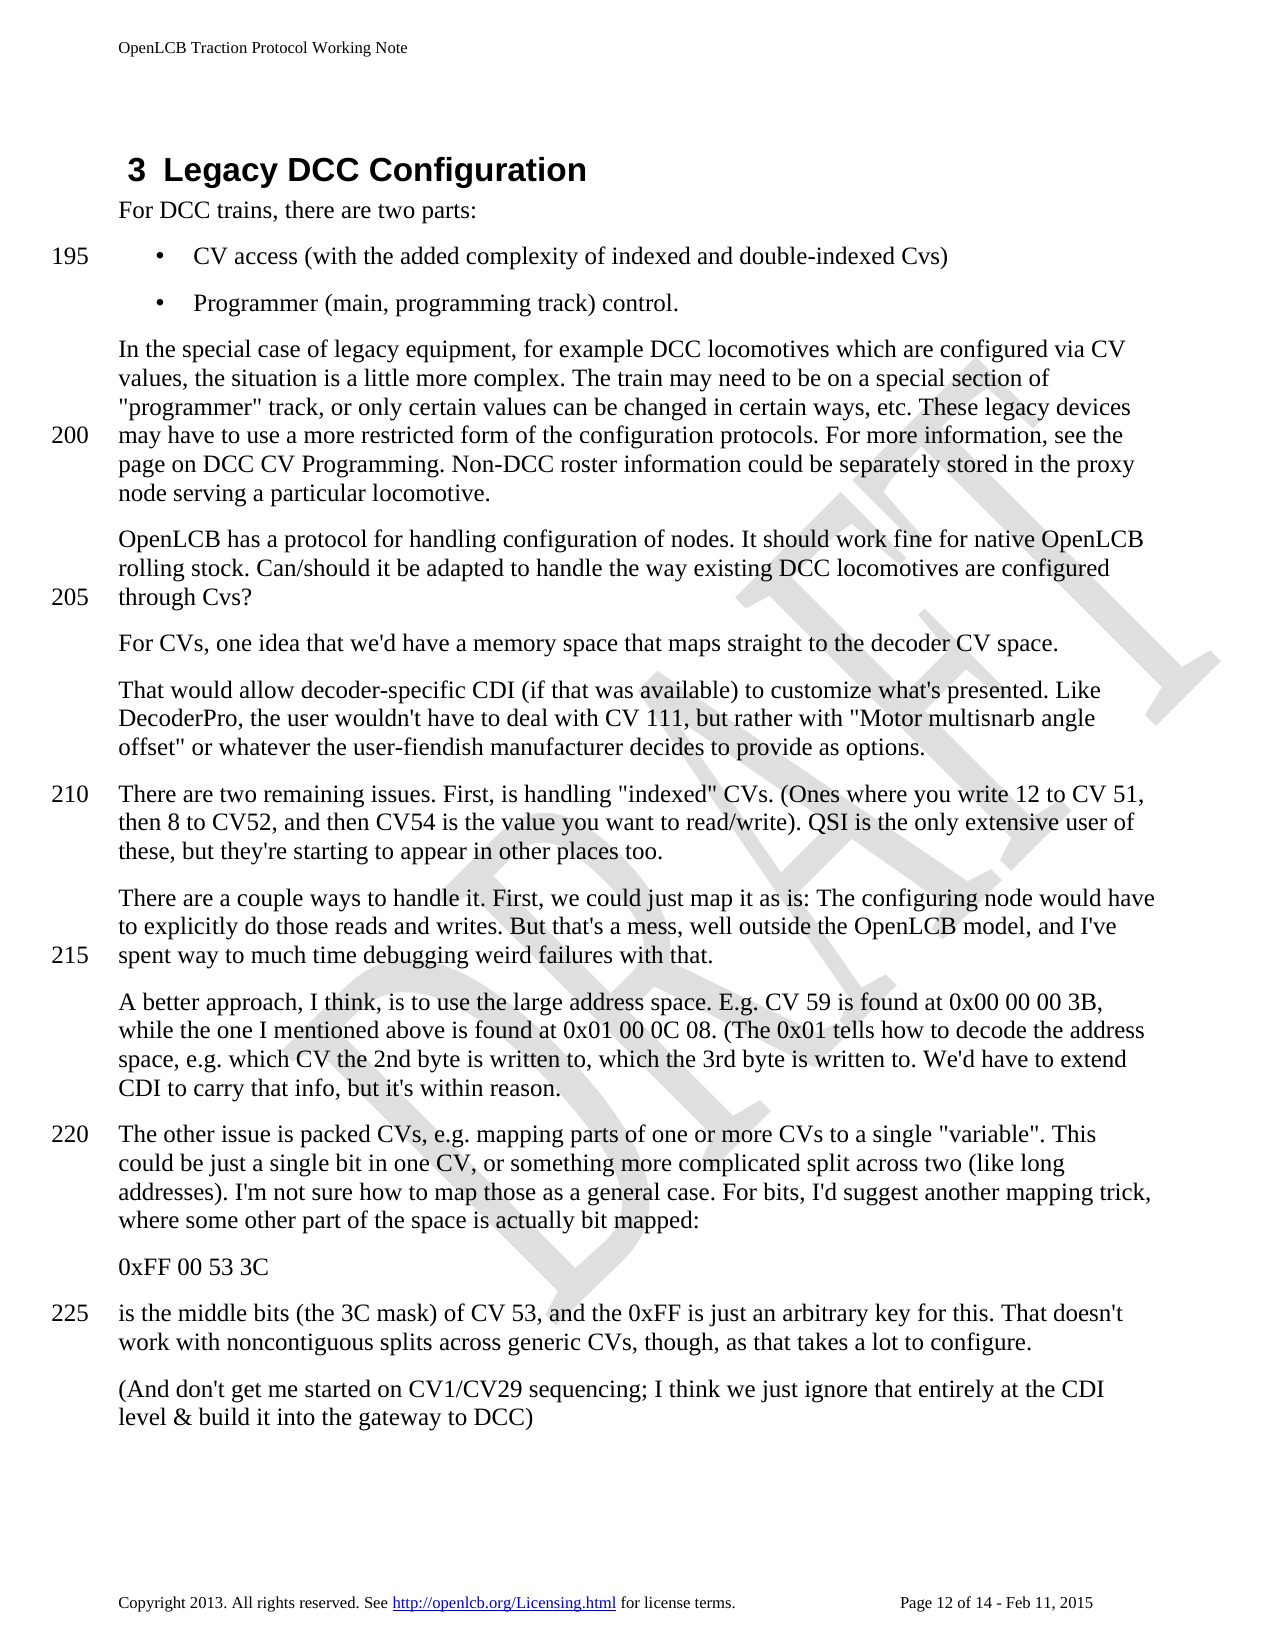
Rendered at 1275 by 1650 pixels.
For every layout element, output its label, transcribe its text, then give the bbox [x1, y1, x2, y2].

text A better approach, I think, is to use the large address space. E.g. CV 59 is found at 0x00 00 00 3B, while the one I mentioned above is found at 0x01 00 0C 08. (The 0x01 tells how to decode the address space, e.g. which CV the 2nd byte is written to, which the 3rd byte is written to. We'd have to extend CDI to carry that info, but it's within reason. [341, 993, 566, 1102]
text The other issue is packed CVs, e.g. mapping parts of one or more CVs to a single "variable". This could be just a single bit in one CV, or something more complicated split across two (like long addresses). I'm not sure how to map those as a general case. For bits, I'd suggest another mapping trick, where some other part of the space is actually bit mapped: [428, 1119, 622, 1234]
text That would allow decoder-specific CDI (if that was available) to customize what's presented. Like DecoderPro, the user wouldn't have to deal with CV 111, but rather with "Motor multisnarb angle offset" or whatever the user-fiendish manufacturer decides to provide as options. [926, 675, 1157, 761]
subtitle Legacy DCC Configuration [118, 150, 1157, 188]
text For CVs, one idea that we'd have a memory space that maps straight to the decoder CV space. [946, 628, 1130, 657]
text There are a couple ways to handle it. First, we could just map it as is: The configuring node would have to explicitly do those reads and writes. But that's a mess, well outside the OpenLCB model, and I've spent way to much time debugging weird failures with that. [118, 883, 544, 969]
text OpenLCB has a protocol for handling configuration of nodes. It should work fine for native OpenLCB rolling stock. Can/should it be adapted to handle the way existing DCC locomotives are configured through Cvs? [1041, 524, 1157, 611]
text [561, 1252, 591, 1267]
list Programmer (main, programming track) control. [156, 288, 1157, 316]
text In the special case of legacy equipment, for example DCC locomotives which are configured via CV values, the situation is a little more complex. The train may need to be on a special section of "programmer" track, or only certain values can be changed in certain ways, etc. These legacy devices may have to use a more restricted form of the configuration protocols. For more information, see the page on DCC CV Programming. Non-DCC roster information could be separately stored in the proxy node serving a particular locomotive. [118, 334, 1157, 507]
text A better approach, I think, is to use the large address space. E.g. CV 59 is found at 0x00 00 00 3B, while the one I mentioned above is found at 0x01 00 0C 08. (The 0x01 tells how to decode the address space, e.g. which CV the 2nd byte is written to, which the 3rd byte is written to. We'd have to extend CDI to carry that info, but it's within reason. [630, 987, 1157, 1102]
text That would allow decoder-specific CDI (if that was available) to customize what's presented. Like DecoderPro, the user wouldn't have to deal with CV 111, but rather with "Motor multisnarb angle offset" or whatever the user-fiendish manufacturer decides to provide as options. [666, 675, 933, 761]
text is the middle bits (the 3C mask) of CV 53, and the 0xFF is just an arbitrary key for this. That doesn't work with noncontiguous splits across generic CVs, though, as that takes a lot to configure. [118, 1298, 1157, 1356]
text There are a couple ways to handle it. First, we could just map it as is: The configuring node would have to explicitly do those reads and writes. But that's a mess, well outside the OpenLCB model, and I've spent way to much time debugging weird failures with that. [502, 883, 643, 969]
text For DCC trains, there are two parts: [118, 195, 1157, 223]
text There are a couple ways to handle it. First, we could just map it as is: The configuring node would have to explicitly do those reads and writes. But that's a mess, well outside the OpenLCB model, and I've spent way to much time debugging weird failures with that. [798, 883, 1157, 969]
text That would allow decoder-specific CDI (if that was available) to customize what's presented. Like DecoderPro, the user wouldn't have to deal with CV 111, but rather with "Motor multisnarb angle offset" or whatever the user-fiendish manufacturer decides to provide as options. [118, 675, 685, 761]
text 0xFF 00 53 3C [118, 1252, 546, 1281]
text There are a couple ways to handle it. First, we could just map it as is: The configuring node would have to explicitly do those reads and writes. But that's a mess, well outside the OpenLCB model, and I've spent way to much time debugging weird failures with that. [646, 883, 828, 969]
text For CVs, one idea that we'd have a memory space that maps straight to the decoder CV space. [118, 628, 829, 657]
text There are two remaining issues. First, is handling "indexed" CVs. (Ones where you write 12 to CV 51, then 8 to CV52, and then CV54 is the value you want to read/write). QSI is the only extensive user of these, but they're starting to appear in other places too. [819, 779, 1010, 865]
text (And don't get me started on CV1/CV29 sequencing; I think we just ignore that entirely at the CDI level & build it into the gateway to DCC) [118, 1374, 1157, 1431]
text For CVs, one idea that we'd have a memory space that maps straight to the decoder CV space. [844, 628, 946, 657]
text [603, 1252, 1157, 1281]
text The other issue is packed CVs, e.g. mapping parts of one or more CVs to a single "variable". This could be just a single bit in one CV, or something more complicated split across two (like long addresses). I'm not sure how to map those as a general case. For bits, I'd suggest another mapping trick, where some other part of the space is actually bit mapped: [620, 1119, 1157, 1234]
text A better approach, I think, is to use the large address space. E.g. CV 59 is found at 0x00 00 00 3B, while the one I mentioned above is found at 0x01 00 0C 08. (The 0x01 tells how to decode the address space, e.g. which CV the 2nd byte is written to, which the 3rd byte is written to. We'd have to extend CDI to carry that info, but it's within reason. [488, 987, 677, 1102]
text OpenLCB has a protocol for handling configuration of nodes. It should work fine for native OpenLCB rolling stock. Can/should it be adapted to handle the way existing DCC locomotives are configured through Cvs? [793, 524, 1084, 611]
text There are two remaining issues. First, is handling "indexed" CVs. (Ones where you write 12 to CV 51, then 8 to CV52, and then CV54 is the value you want to read/write). QSI is the only extensive user of these, but they're starting to appear in other places too. [995, 779, 1157, 865]
text There are two remaining issues. First, is handling "indexed" CVs. (Ones where you write 12 to CV 51, then 8 to CV52, and then CV54 is the value you want to read/write). QSI is the only extensive user of these, but they're starting to appear in other places too. [118, 779, 756, 865]
text OpenLCB has a protocol for handling configuration of nodes. It should work fine for native OpenLCB rolling stock. Can/should it be adapted to handle the way existing DCC locomotives are configured through Cvs? [118, 524, 807, 611]
text The other issue is packed CVs, e.g. mapping parts of one or more CVs to a single "variable". This could be just a single bit in one CV, or something more complicated split across two (like long addresses). I'm not sure how to map those as a general case. For bits, I'd suggest another mapping trick, where some other part of the space is actually bit mapped: [118, 1119, 499, 1234]
text There are two remaining issues. First, is handling "indexed" CVs. (Ones where you write 12 to CV 51, then 8 to CV52, and then CV54 is the value you want to read/write). QSI is the only extensive user of these, but they're starting to appear in other places too. [717, 779, 820, 865]
text A better approach, I think, is to use the large address space. E.g. CV 59 is found at 0x00 00 00 3B, while the one I mentioned above is found at 0x01 00 0C 08. (The 0x01 tells how to decode the address space, e.g. which CV the 2nd byte is written to, which the 3rd byte is written to. We'd have to extend CDI to carry that info, but it's within reason. [118, 987, 367, 1102]
list CV access (with the added complexity of indexed and double-indexed Cvs) [156, 241, 1157, 270]
